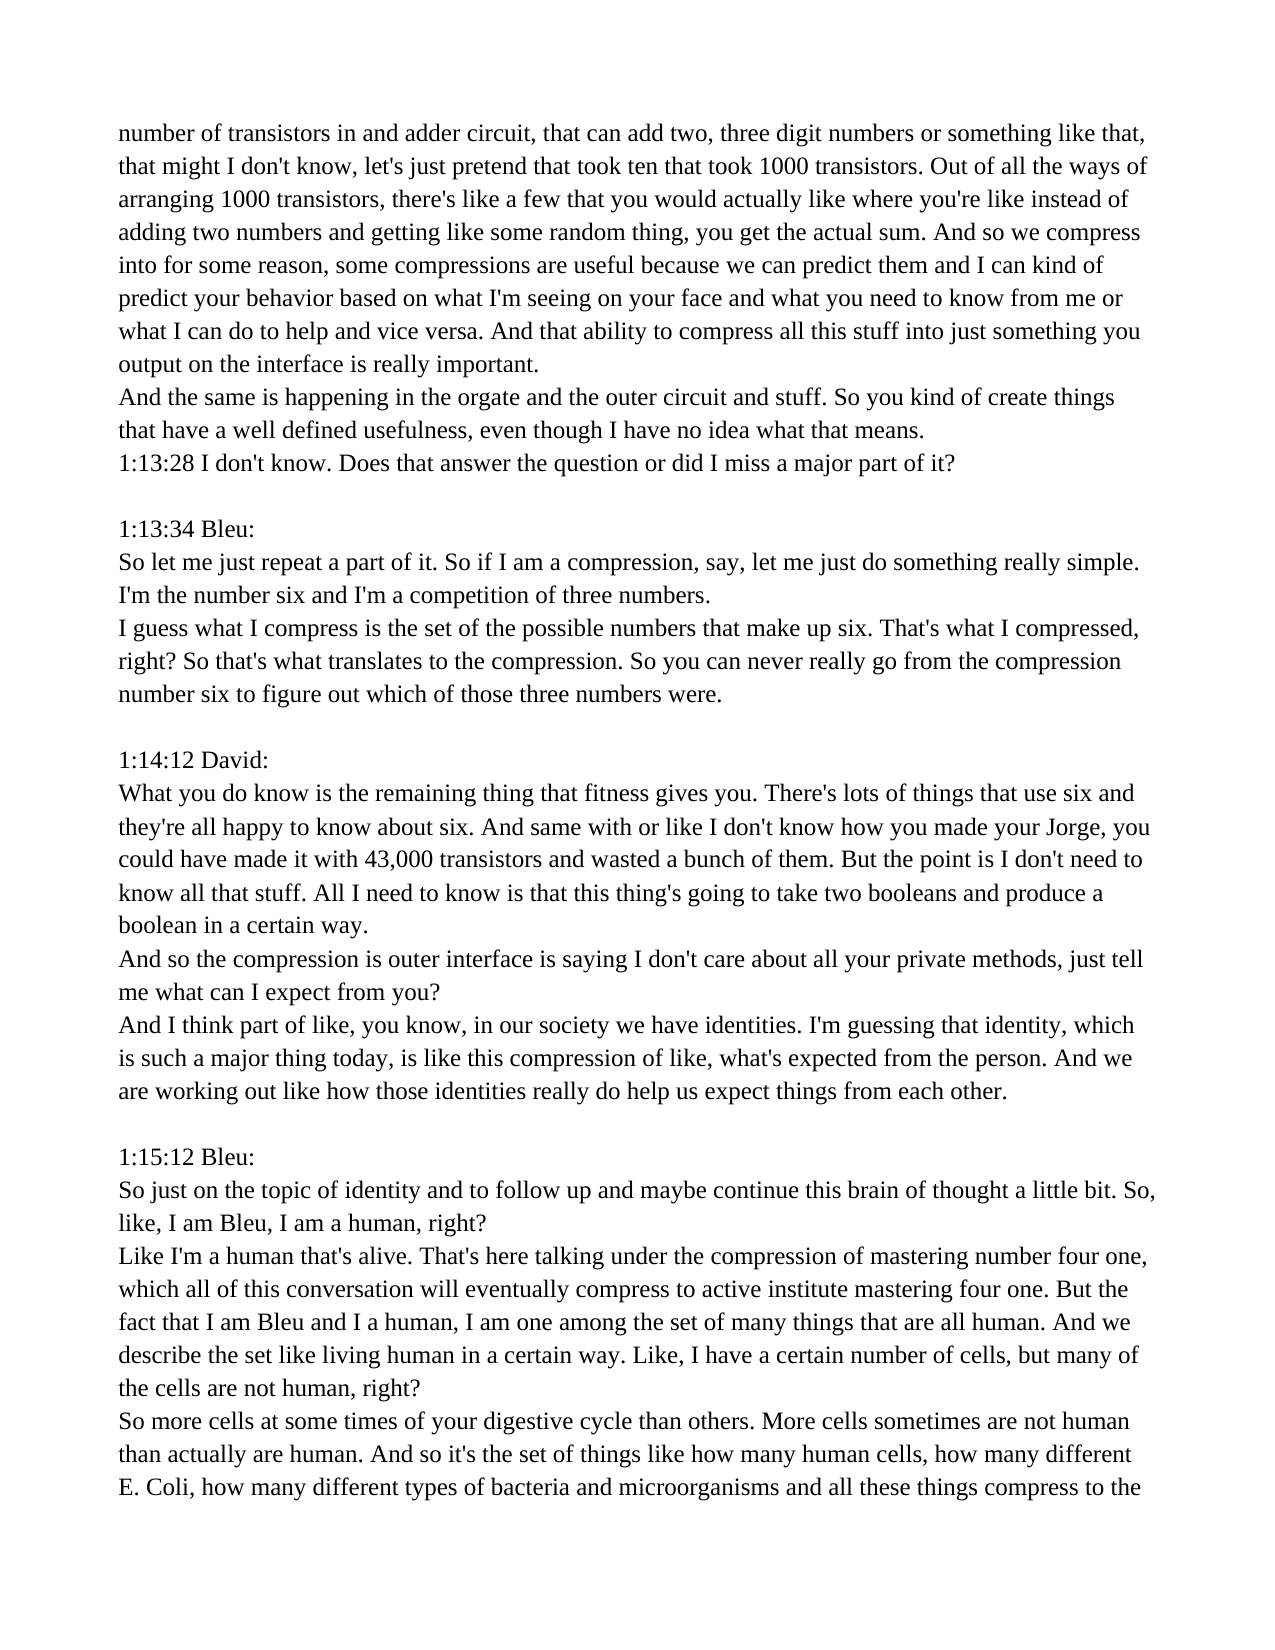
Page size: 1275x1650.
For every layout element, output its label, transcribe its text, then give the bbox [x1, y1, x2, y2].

text So just on the topic of identity and to follow up and maybe continue this brain of thought a little bit. So, like, I am Bleu, I am a human, right? [118, 1175, 1157, 1237]
text 1:15:12 Bleu: [118, 1142, 1157, 1171]
text So more cells at some times of your digestive cycle than others. More cells sometimes are not human than actually are human. And so it's the set of things like how many human cells, how many different E. Coli, how many different types of bacteria and microorganisms and all these things compress to the [118, 1406, 1157, 1501]
text 1:13:34 Bleu: [118, 514, 1157, 543]
text And I think part of like, you know, in our society we have identities. I'm guessing that identity, which is such a major thing today, is like this compression of like, what's expected from the person. And we are working out like how those identities really do help us expect things from each other. [118, 1010, 1157, 1104]
text And the same is happening in the orgate and the outer circuit and stuff. So you kind of create things that have a well defined usefulness, even though I have no idea what that means. [118, 382, 1157, 444]
text number of transistors in and adder circuit, that can add two, three digit numbers or something like that, that might I don't know, let's just pretend that took ten that took 1000 transistors. Out of all the ways of arranging 1000 transistors, there's like a few that you would actually like where you're like instead of adding two numbers and getting like some random thing, you get the actual sum. And so we compress into for some reason, some compressions are useful because we can predict them and I can kind of predict your behavior based on what I'm seeing on your face and what you need to know from me or what I can do to help and vice versa. And that ability to compress all this stuff into just something you output on the interface is really important. [118, 118, 1157, 378]
text 1:13:28 I don't know. Does that answer the question or did I miss a major part of it? [118, 448, 1157, 477]
text 1:14:12 David: [118, 746, 1157, 774]
text So let me just repeat a part of it. So if I am a compression, say, let me just do something really simple. I'm the number six and I'm a competition of three numbers. [118, 547, 1157, 609]
text What you do know is the remaining thing that fitness gives you. There's lots of things that use six and they're all happy to know about six. And same with or like I don't know how you made your Jorge, you could have made it with 43,000 transistors and wasted a bunch of them. But the point is I don't need to know all that stuff. All I need to know is that this thing's going to take two booleans and produce a boolean in a certain way. [118, 778, 1157, 939]
text And so the compression is outer interface is saying I don't care about all your private methods, just tell me what can I expect from you? [118, 944, 1157, 1005]
text I guess what I compress is the set of the possible numbers that make up six. That's what I compressed, right? So that's what translates to the compression. So you can never really go from the compression number six to figure out which of those three numbers were. [118, 613, 1157, 708]
text Like I'm a human that's alive. That's here talking under the compression of mastering number four one, which all of this conversation will eventually compress to active institute mastering four one. But the fact that I am Bleu and I a human, I am one among the set of many things that are all human. And we describe the set like living human in a certain way. Like, I have a certain number of cells, but many of the cells are not human, right? [118, 1241, 1157, 1402]
